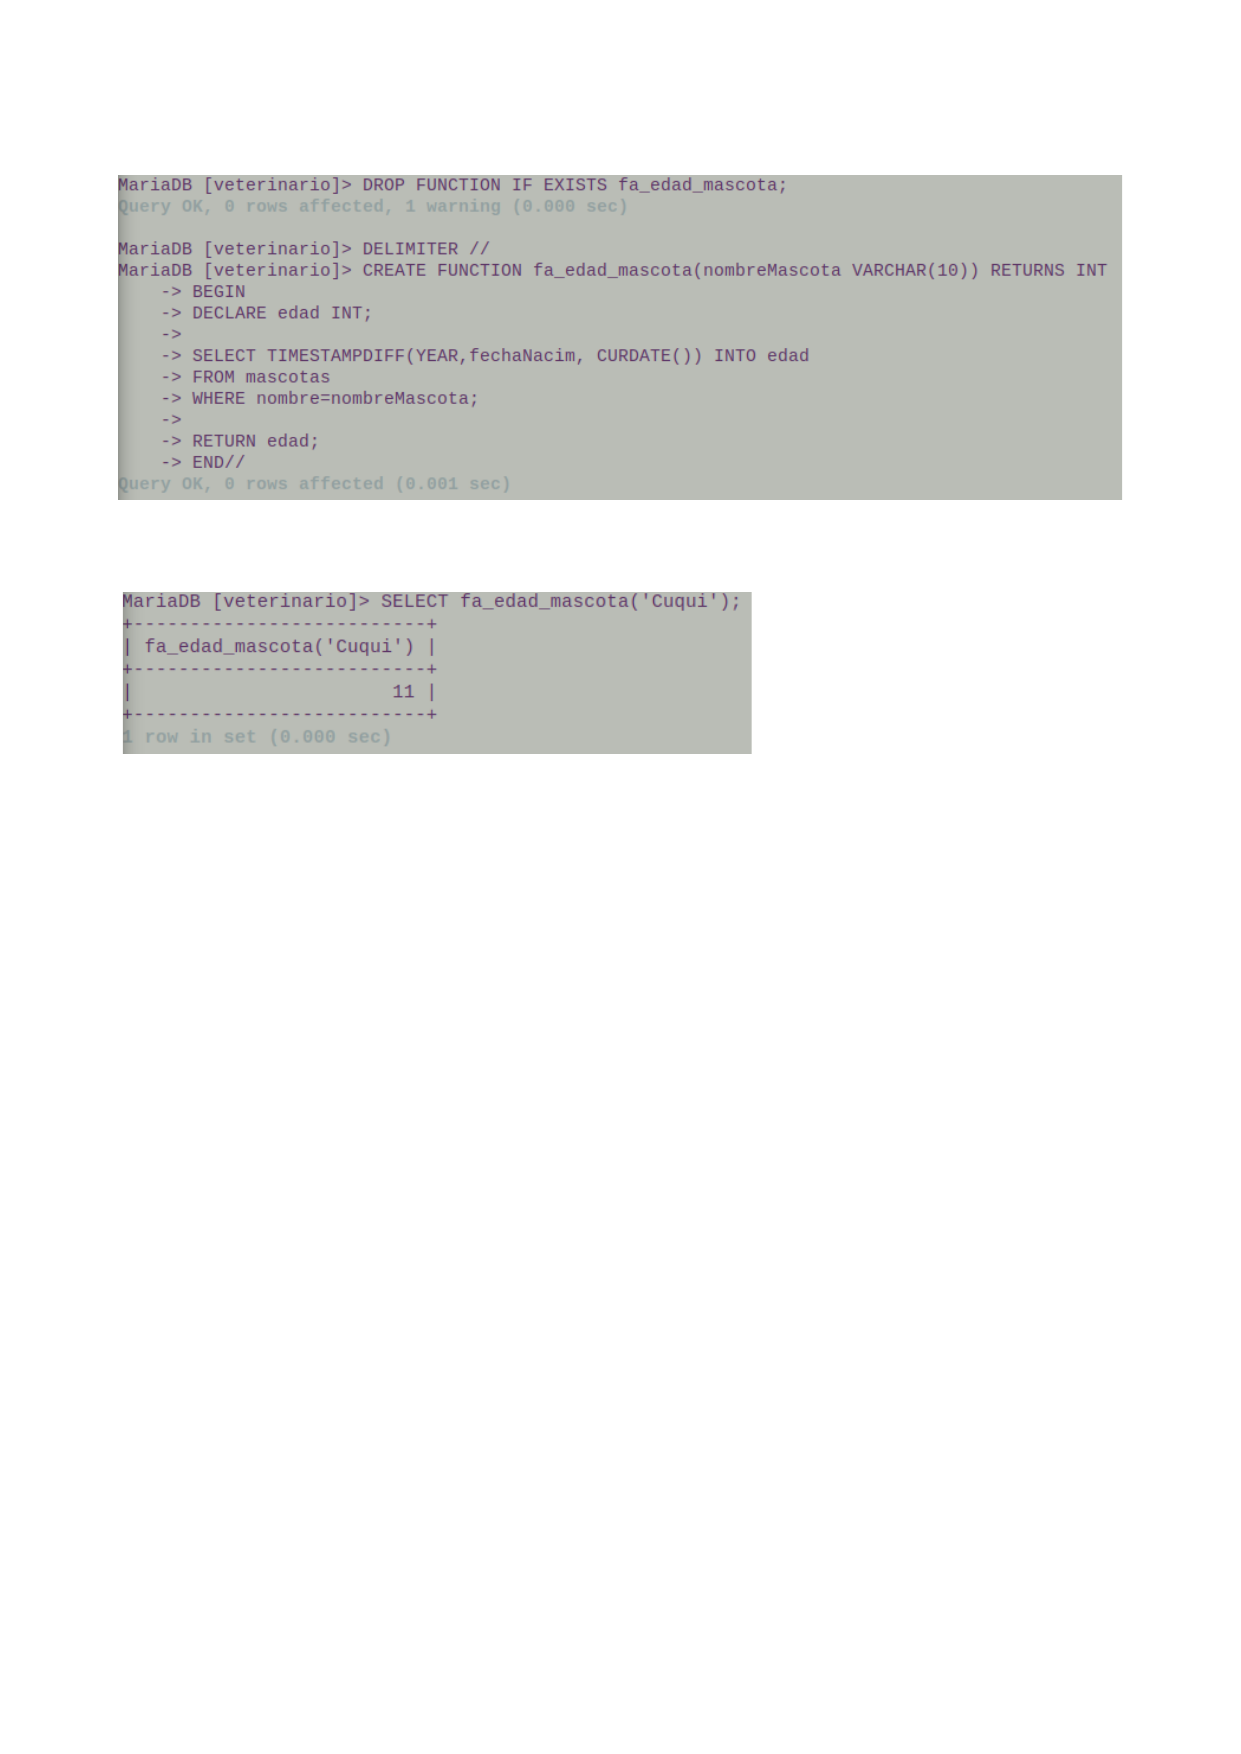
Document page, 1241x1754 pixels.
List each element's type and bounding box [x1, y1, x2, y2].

picture [118, 175, 1123, 500]
picture [122, 592, 752, 754]
